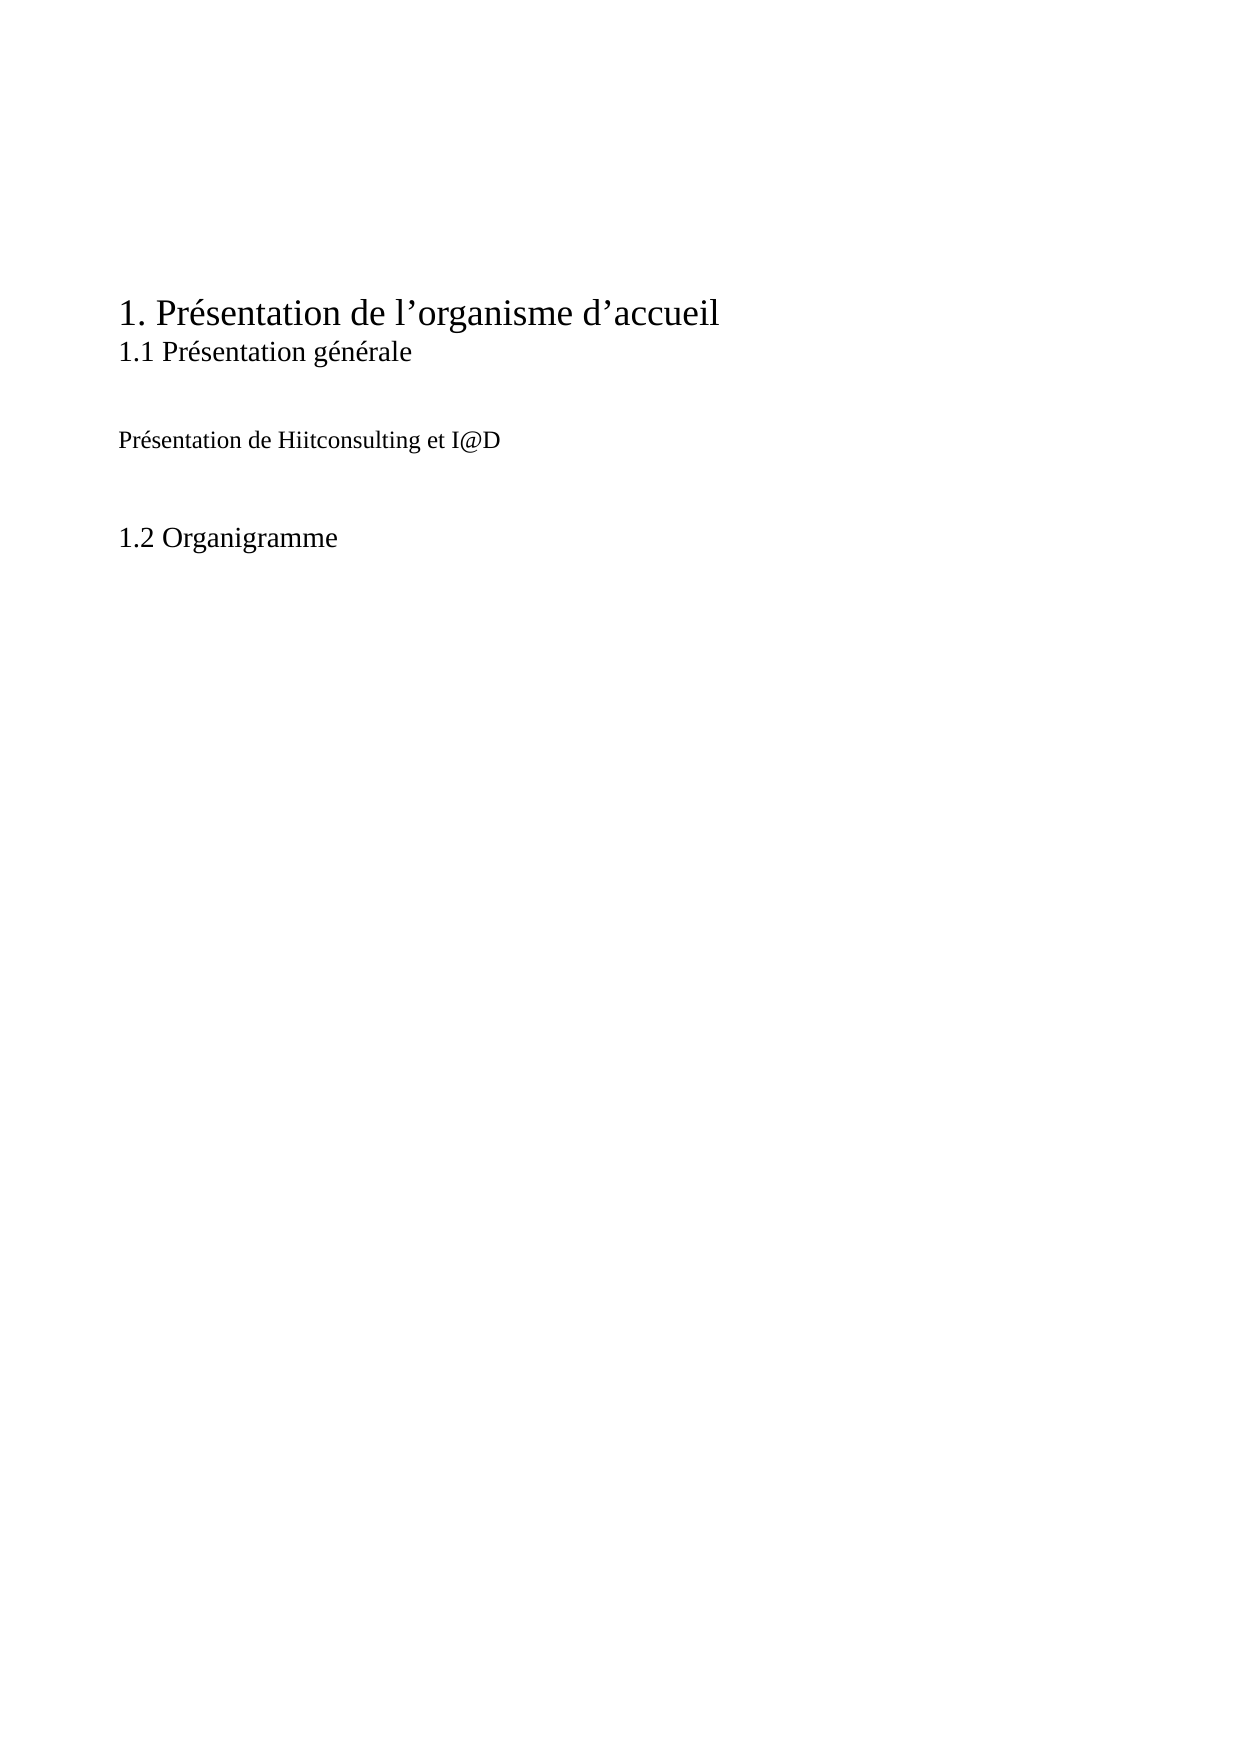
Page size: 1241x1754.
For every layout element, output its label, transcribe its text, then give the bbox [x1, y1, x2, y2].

text 1.1 Présentation générale [118, 334, 1122, 367]
text 1. Présentation de l’organisme d’accueil [118, 291, 1122, 334]
text Présentation de Hiitconsulting et I@D [118, 425, 1122, 453]
text 1.2 Organigramme [118, 521, 1122, 554]
